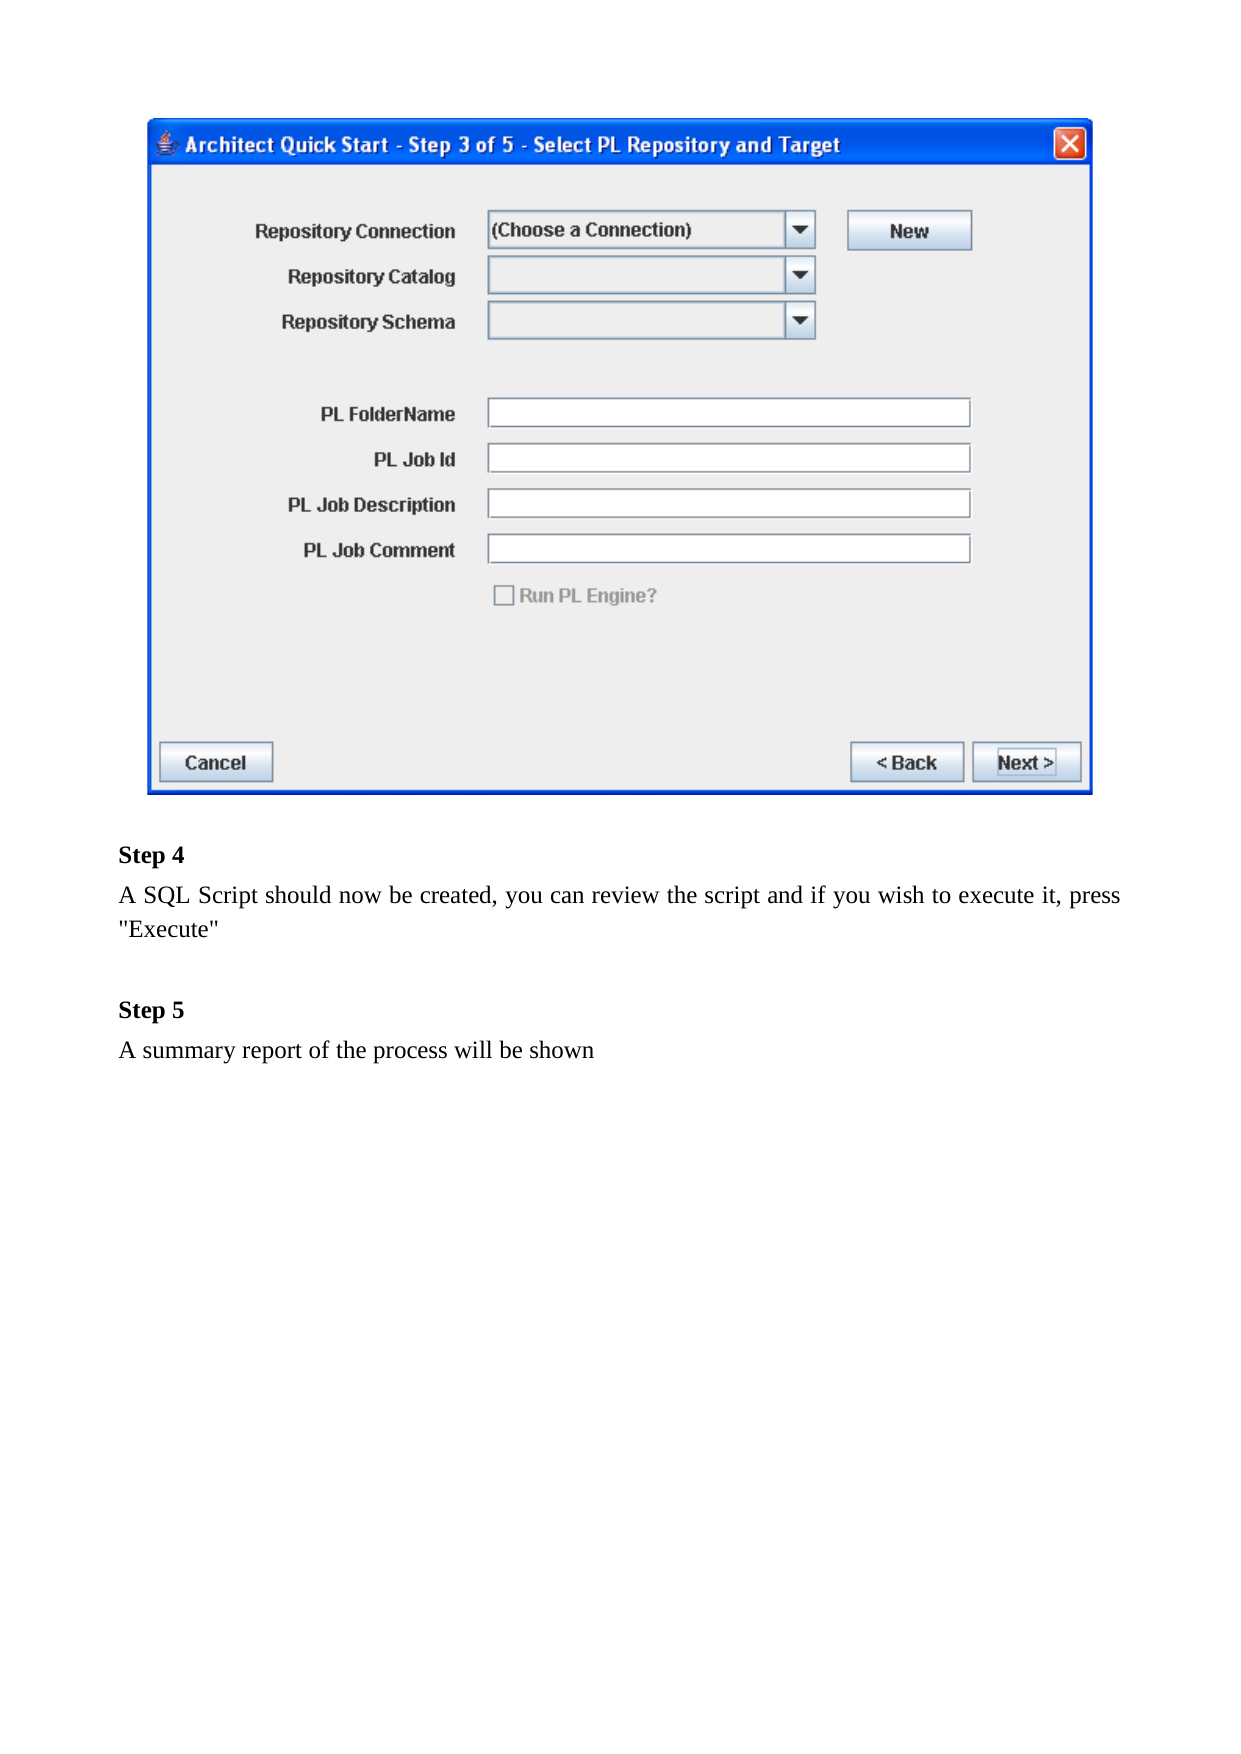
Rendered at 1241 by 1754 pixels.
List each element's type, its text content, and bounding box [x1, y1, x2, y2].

text Step 5 [118, 996, 1122, 1024]
text A summary report of the process will be shown [118, 1036, 1122, 1064]
text Step 4 [118, 841, 1122, 869]
picture [147, 118, 1093, 795]
text A SQL Script should now be created, you can review the script and if you wish to execute it, press "Execute" [118, 881, 1122, 943]
